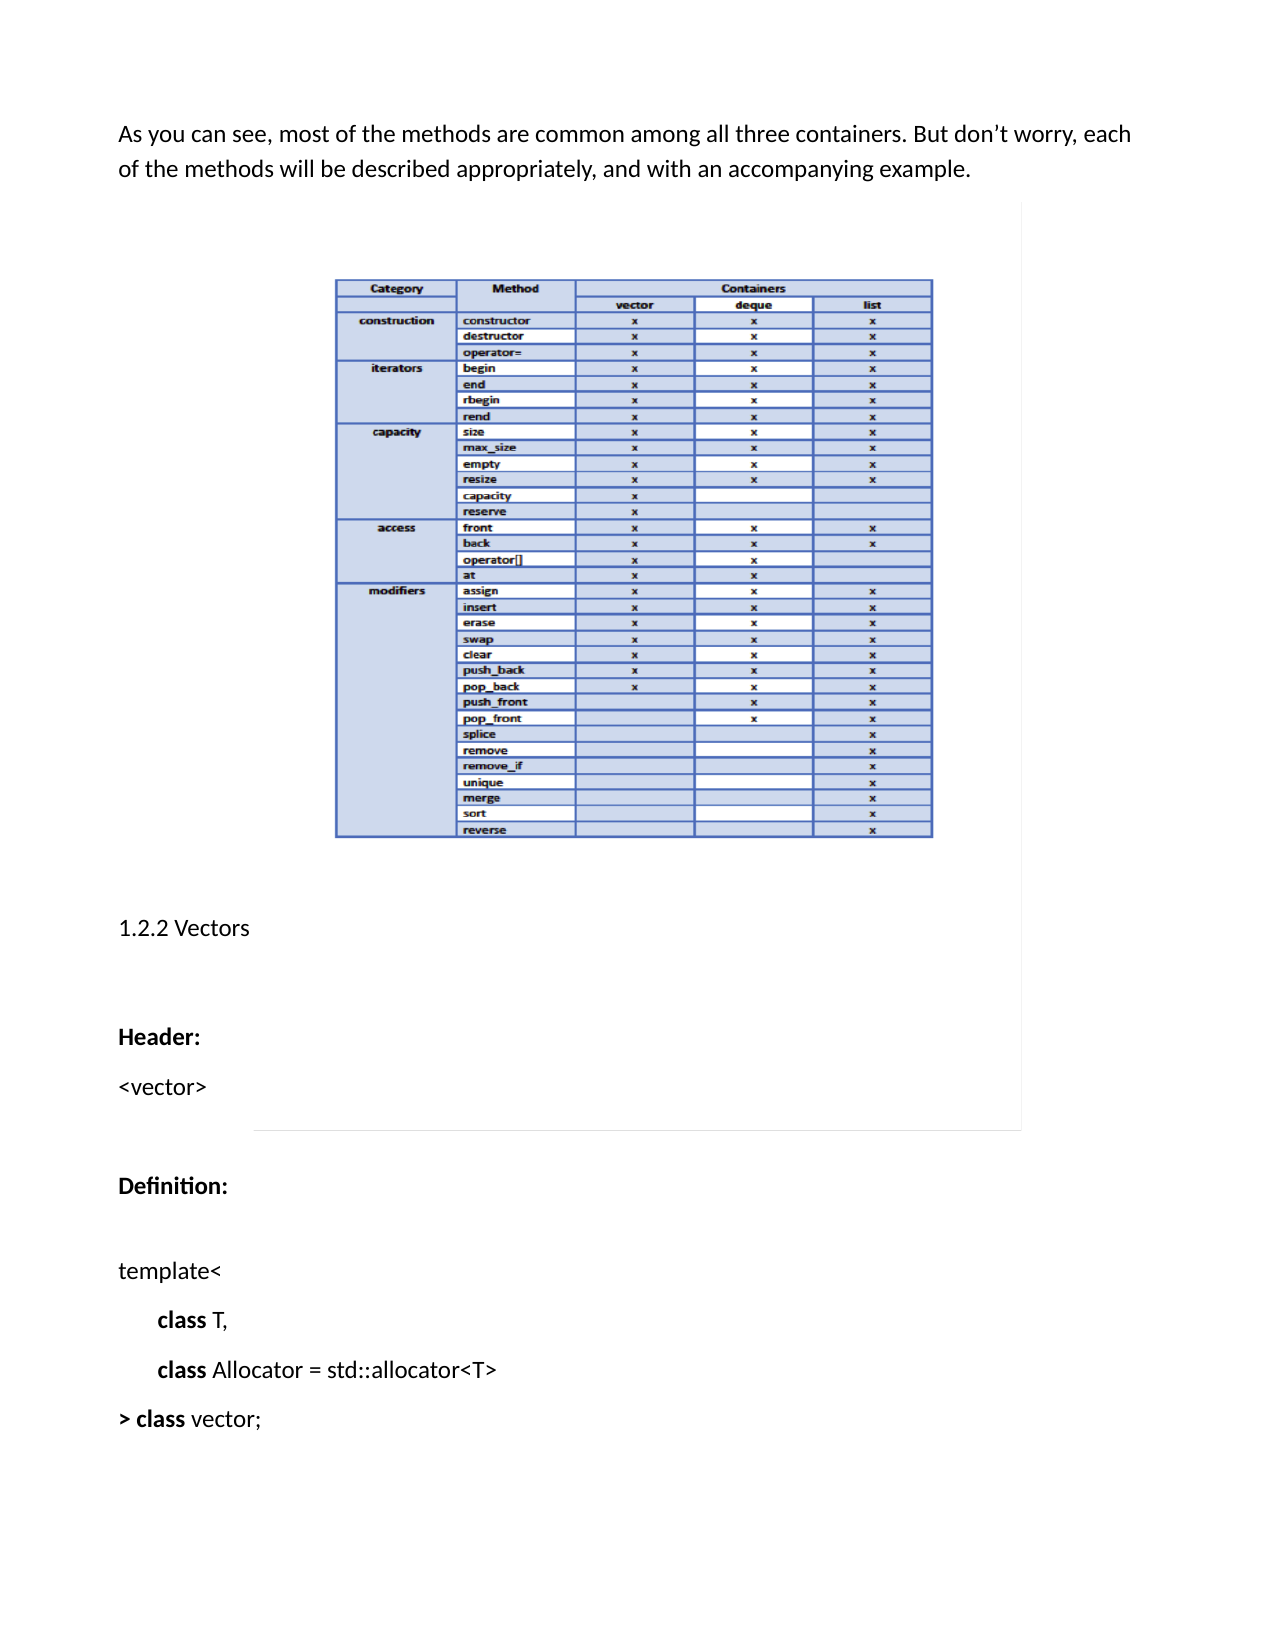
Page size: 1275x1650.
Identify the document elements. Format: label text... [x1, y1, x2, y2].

text Header: [118, 1022, 253, 1052]
text Definition: [118, 1170, 1157, 1201]
text > class vector; [118, 1404, 1157, 1434]
text <vector> [118, 1071, 253, 1102]
text class T, [118, 1304, 1157, 1335]
text [1022, 1022, 1157, 1052]
text [1022, 1071, 1157, 1102]
text [1022, 912, 1157, 942]
text class Allocator = std::allocator<T> [118, 1354, 1157, 1384]
text 1.2.2 Vectors [118, 912, 253, 942]
text As you can see, most of the methods are common among all three containers. But don’t worry, each of the methods will be described appropriately, and with an accompanying example. [118, 118, 1157, 184]
text template< [118, 1220, 1157, 1285]
picture [253, 202, 1022, 1131]
